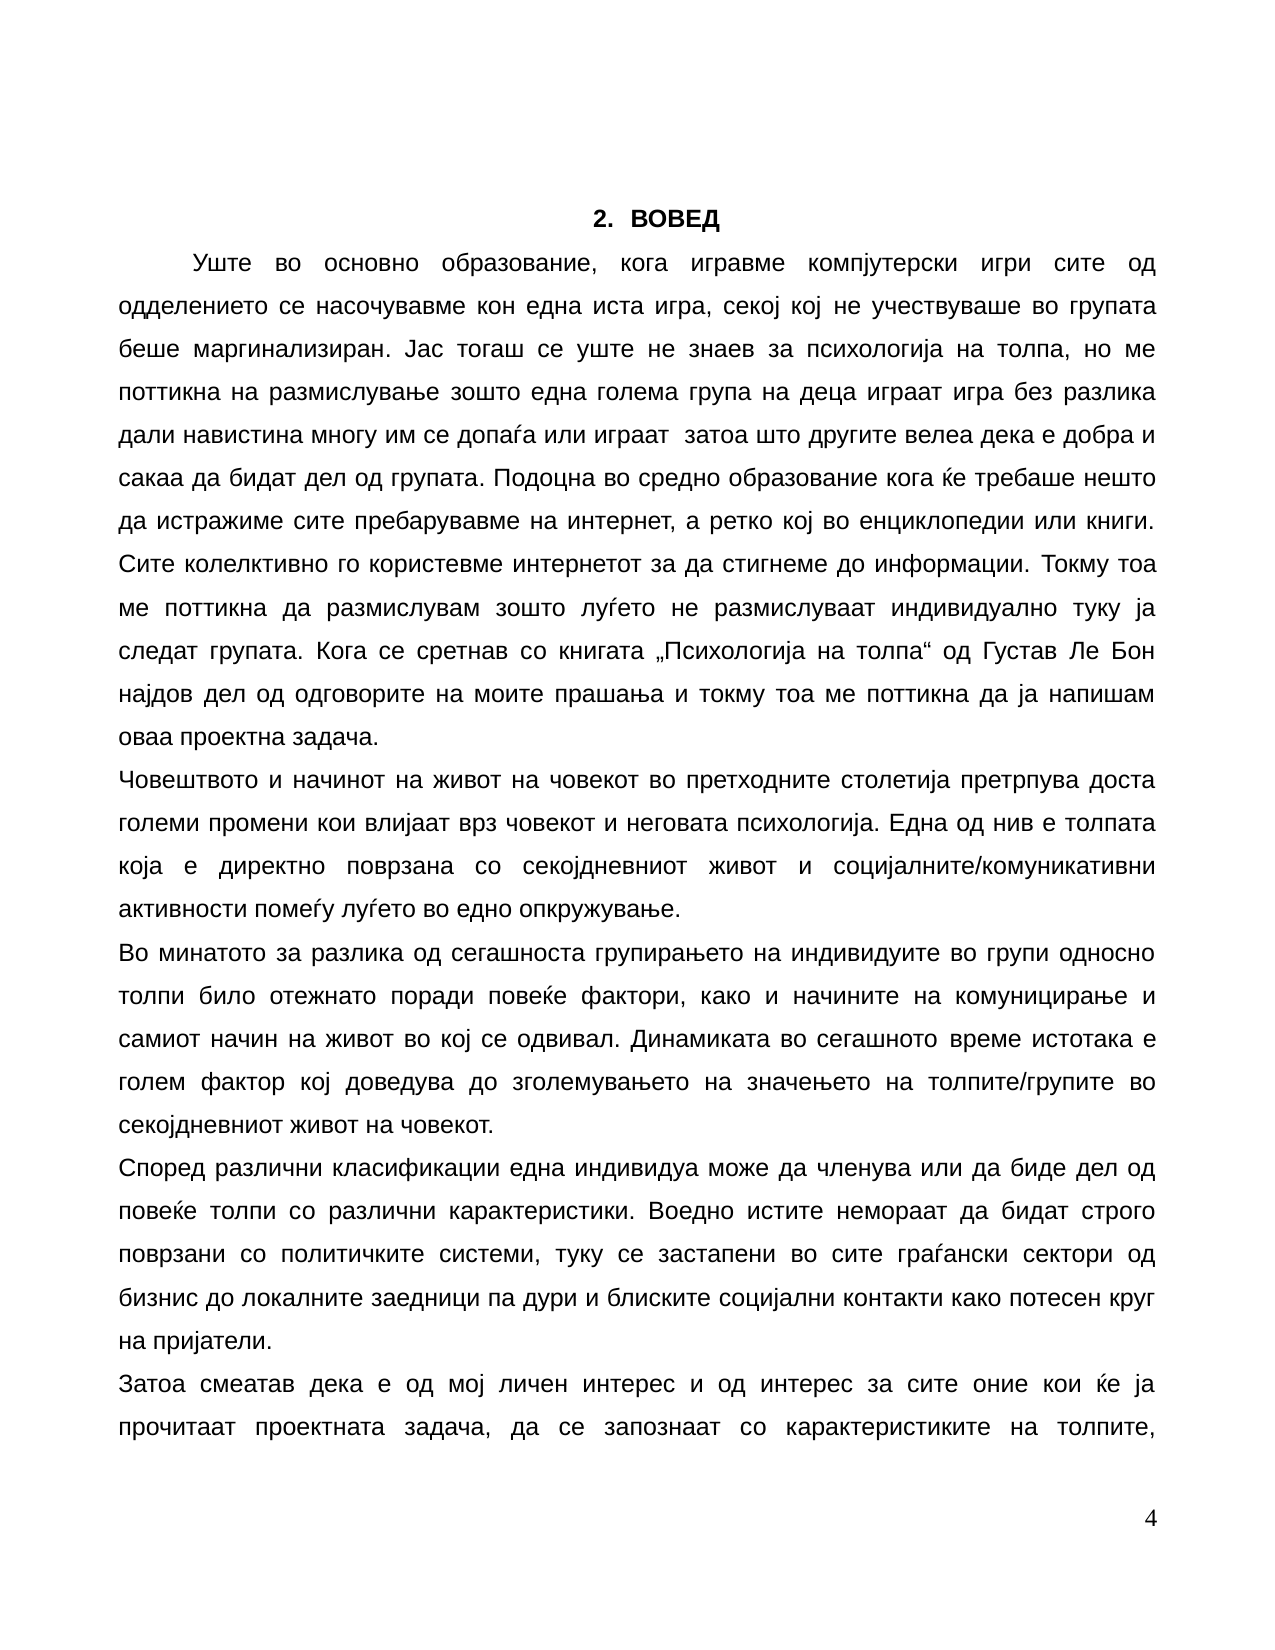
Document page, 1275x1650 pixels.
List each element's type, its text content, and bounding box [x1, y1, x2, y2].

text Според различни класификации една индивидуа може да членува или да биде дел од повеќе толпи со различни карактеристики. Воедно истите немораат да бидат строго поврзани со политичките системи, туку се застапени во сите граѓански сектори од бизнис до локалните заедници па дури и блиските социјални контакти како потесен круг на пријатели. [118, 1153, 1157, 1354]
text Уште во основно образование, кога игравме компјутерски игри сите од одделението се насочувавме кон една иста игра, секој кој не учествуваше во групата беше маргинализиран. Јас тогаш се уште не знаев за психологија на толпа, но ме поттикна на размислување зошто една голема група на деца играат игра без разлика дали навистина многу им се допаѓа или играат затоа што другите велеа дека е добра и сакаа да бидат дел од групата. Подоцна во средно образование кога ќе требаше нешто да истражиме сите пребарувавме на интернет, а ретко кој во енциклопедии или книги. Сите колелктивно го користевме интернетот за да стигнеме до информации. Токму тоа ме поттикна да размислувам зошто луѓето не размислуваат индивидуално туку ја следат групата. Кога се сретнав со книгата „Психологија на толпа“ од Густав Ле Бон најдов дел од одговорите на моите прашања и токму тоа ме поттикна да ја напишам оваа проектна задача. [118, 247, 1157, 751]
list ВОВЕД [156, 204, 1157, 233]
text Во минатото за разлика од сегашноста групирањето на индивидуите во групи односно толпи било отежнато поради повеќе фактори, како и начините на комуницирање и самиот начин на живот во кој се одвивал. Динамиката во сегашното време истотака е голем фактор кој доведува до зголемувањето на значењето на толпите/групите во секојдневниот живот на човекот. [118, 937, 1157, 1139]
text Човештвото и начинот на живот на човекот во претходните столетија претрпува доста големи промени кои влијаат врз човекот и неговата психологија. Една од нив е толпата која е директно поврзана со секојдневниот живот и социјалните/комуникативни активности помеѓу луѓето во едно опкружување. [118, 765, 1157, 923]
text Затоа смеатав дека е од мој личен интерес и од интерес за сите оние кои ќе ја прочитаат проектната задача, да се запознаат со карактеристиките на толпите, [118, 1369, 1157, 1441]
